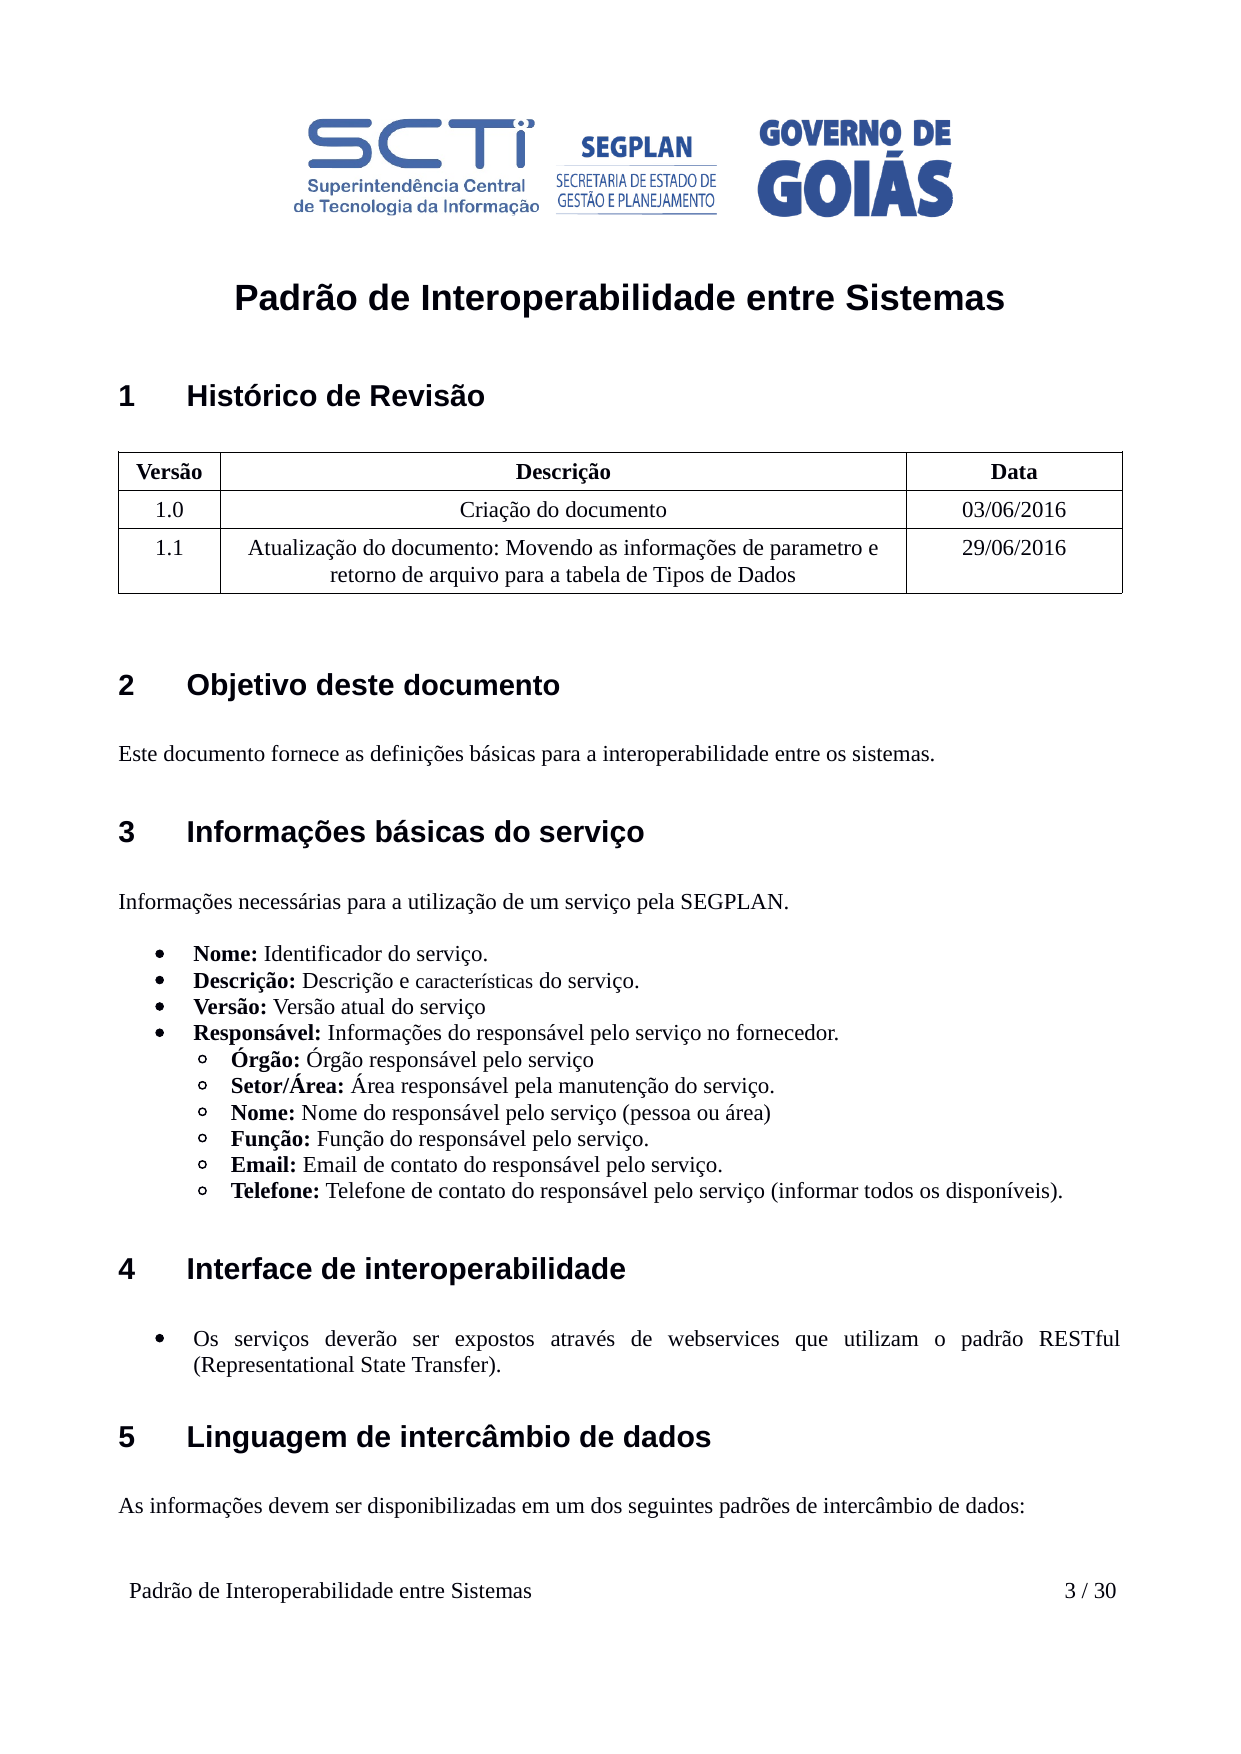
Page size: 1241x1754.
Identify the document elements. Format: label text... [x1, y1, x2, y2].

list Nome: Identificador do serviço. [156, 940, 1122, 967]
subtitle Histórico de Revisão [118, 378, 1122, 413]
list Os serviços deverão ser expostos através de webservices que utilizam o padrão RESTful (Representational State Transfer). [156, 1325, 1122, 1377]
list Descrição: Descrição e características do serviço. [156, 967, 1122, 993]
table_cell 29/06/2016 [907, 529, 1122, 593]
text Informações necessárias para a utilização de um serviço pela SEGPLAN. [118, 888, 1122, 914]
table_header Data [907, 453, 1122, 490]
text As informações devem ser disponibilizadas em um dos seguintes padrões de intercâmbio de dados: [118, 1492, 1122, 1518]
table_cell Criação do documento [221, 491, 906, 528]
list Telefone: Telefone de contato do responsável pelo serviço (informar todos os disponíveis). [193, 1178, 1122, 1204]
subtitle Interface de interoperabilidade [118, 1251, 1122, 1286]
list Função: Função do responsável pelo serviço. [193, 1125, 1122, 1151]
table_cell 03/06/2016 [907, 491, 1122, 528]
subtitle Padrão de Interoperabilidade entre Sistemas [118, 276, 1122, 318]
list Nome: Nome do responsável pelo serviço (pessoa ou área) [193, 1098, 1122, 1125]
list Responsável: Informações do responsável pelo serviço no fornecedor. [156, 1019, 1122, 1046]
text Este documento fornece as definições básicas para a interoperabilidade entre os sistemas. [118, 741, 1122, 767]
list Órgão: Órgão responsável pelo serviço [193, 1046, 1122, 1072]
table_cell 1.1 [119, 529, 220, 593]
table_header Descrição [221, 453, 906, 490]
subtitle Linguagem de intercâmbio de dados [118, 1419, 1122, 1454]
subtitle Objetivo deste documento [118, 667, 1122, 702]
table_header Versão [119, 453, 220, 490]
table_cell 1.0 [119, 491, 220, 528]
list Setor/Área: Área responsável pela manutenção do serviço. [193, 1072, 1122, 1098]
list Email: Email de contato do responsável pelo serviço. [193, 1151, 1122, 1178]
subtitle Informações básicas do serviço [118, 814, 1122, 849]
table_cell Atualização do documento: Movendo as informações de parametro e retorno de arquivo para a tabela de Tipos de Dados [221, 529, 906, 593]
list Versão: Versão atual do serviço [156, 993, 1122, 1019]
